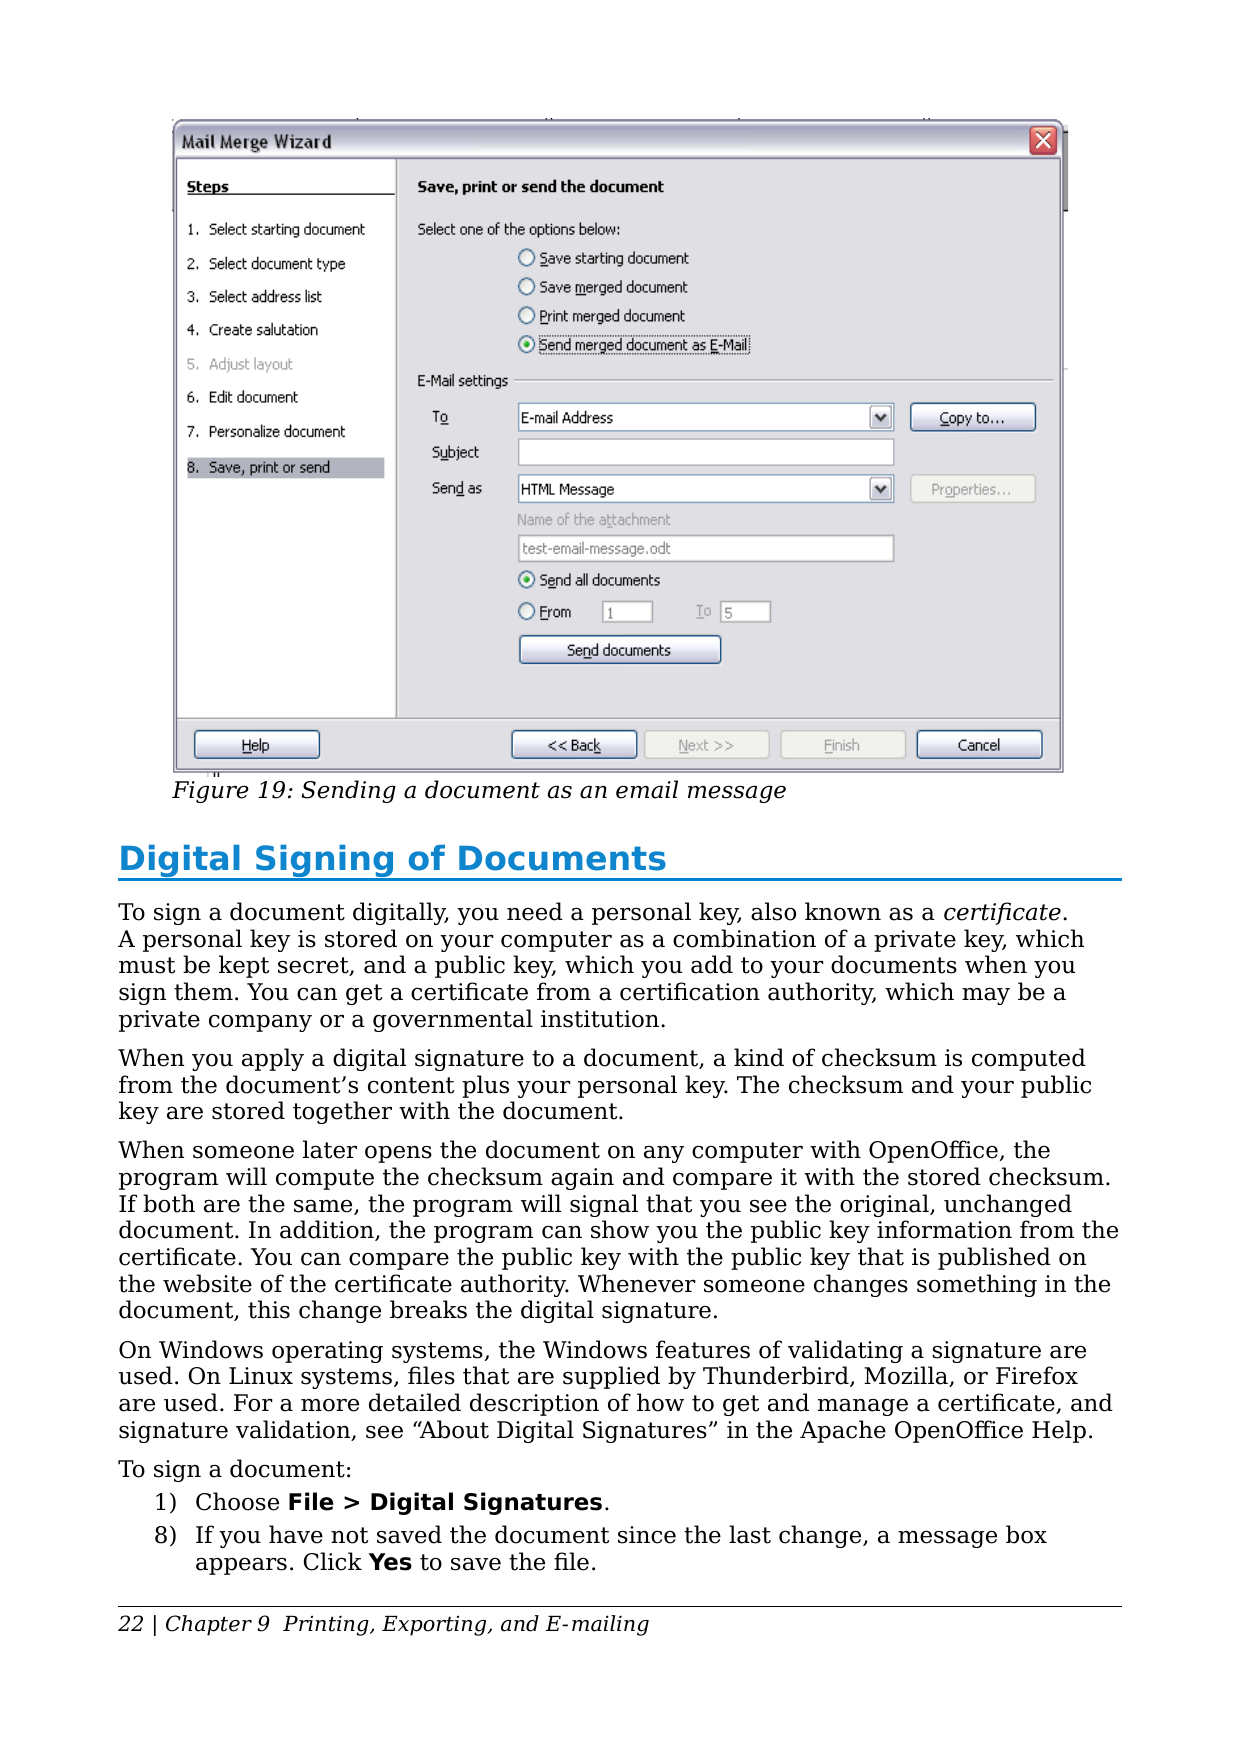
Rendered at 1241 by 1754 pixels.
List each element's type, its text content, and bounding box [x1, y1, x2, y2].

subtitle Digital Signing of Documents [118, 839, 1122, 878]
text To sign a document digitally, you need a personal key, also known as a certificate. A personal key is stored on your computer as a combination of a private key, which must be kept secret, and a public key, which you add to your documents when you sign them. You can get a certificate from a certification authority, which may be a private company or a governmental institution. [118, 899, 1122, 1033]
list Choose File > Digital Signatures. [177, 1489, 1122, 1516]
text When someone later opens the document on any computer with OpenOffice, the program will compute the checksum again and compare it with the stored checksum. If both are the same, the program will signal that you see the original, unchanged document. In addition, the program can show you the public key information from the certificate. You can compare the public key with the public key that is published on the website of the certificate authority. Whenever someone changes something in the document, this change breaks the digital signature. [118, 1138, 1122, 1324]
text When you apply a digital signature to a document, a kind of checksum is computed from the document’s content plus your personal key. The checksum and your public key are stored together with the document. [118, 1045, 1122, 1125]
list To sign a document: [118, 1456, 1122, 1483]
picture [172, 118, 1069, 777]
text Figure 19: Sending a document as an email message [172, 777, 1068, 803]
text On Windows operating systems, the Windows features of validating a signature are used. On Linux systems, files that are supplied by Thunderbird, Mozilla, or Firefox are used. For a more detailed description of how to get and manage a certificate, and signature validation, see “About Digital Signatures” in the Apache OpenOffice Help. [118, 1337, 1122, 1443]
list If you have not saved the document since the last change, a message box appears. Click Yes to save the file. [177, 1522, 1122, 1575]
